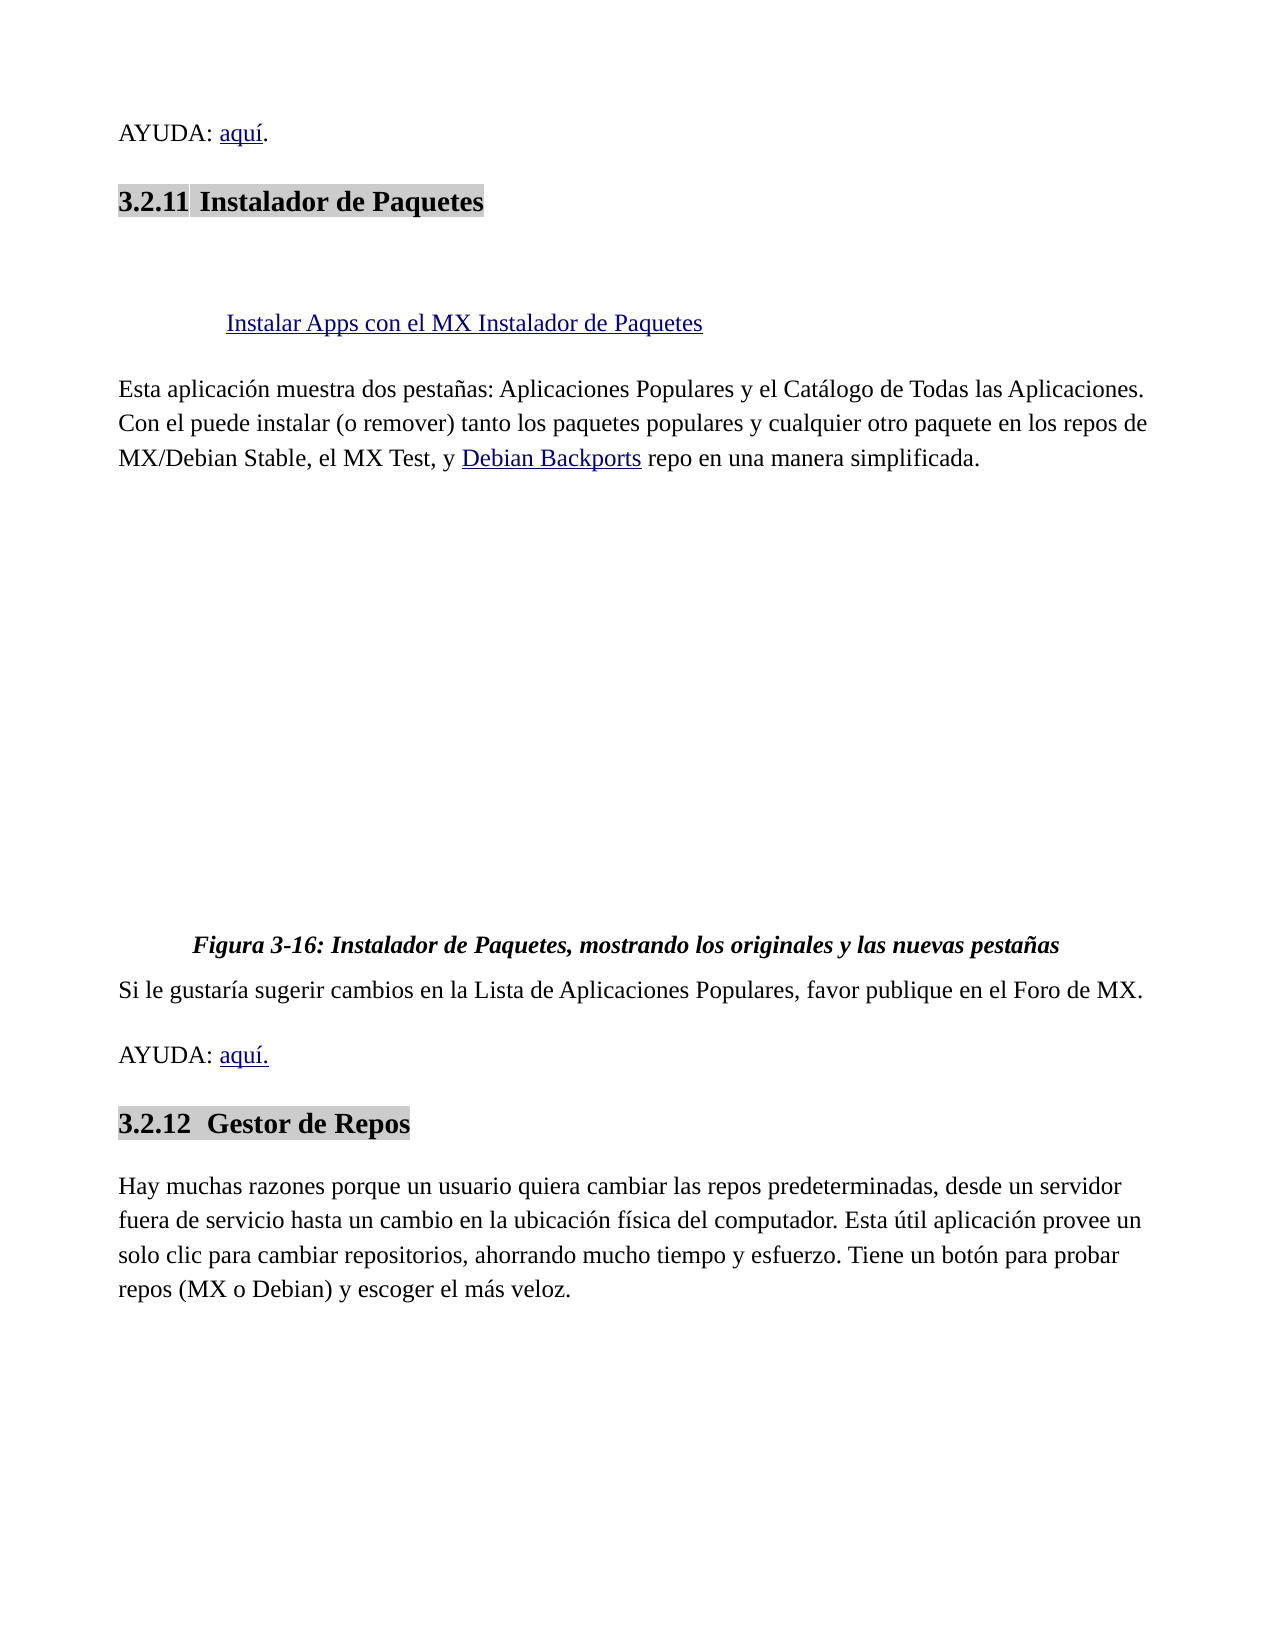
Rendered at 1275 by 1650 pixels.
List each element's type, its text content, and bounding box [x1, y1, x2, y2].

text AYUDA: aquí. [118, 118, 1157, 147]
text Instalar Apps con el MX Instalador de Paquetes [118, 249, 1157, 337]
text Si le gustaría sugerir cambios en la Lista de Aplicaciones Populares, favor publique en el Foro de MX. [118, 975, 1157, 1003]
subtitle 3.2.12 Gestor de Repos [410, 1106, 1157, 1140]
subtitle 3.2.11 Instalador de Paquetes [484, 184, 1157, 217]
text AYUDA: aquí. [118, 1041, 1157, 1069]
text Hay muchas razones porque un usuario quiera cambiar las repos predeterminadas, desde un servidor fuera de servicio hasta un cambio en la ubicación física del computador. Esta útil aplicación provee un solo clic para cambiar repositorios, ahorrando mucho tiempo y esfuerzo. Tiene un botón para probar repos (MX o Debian) y escoger el más veloz. [118, 1171, 1157, 1303]
text Figura 3-16: Instalador de Paquetes, mostrando los originales y las nuevas pestañas [118, 930, 1157, 959]
text Esta aplicación muestra dos pestañas: Aplicaciones Populares y el Catálogo de Todas las Aplicaciones. Con el puede instalar (o remover) tanto los paquetes populares y cualquier otro paquete en los repos de MX/Debian Stable, el MX Test, y Debian Backports repo en una manera simplificada. [118, 374, 1157, 472]
